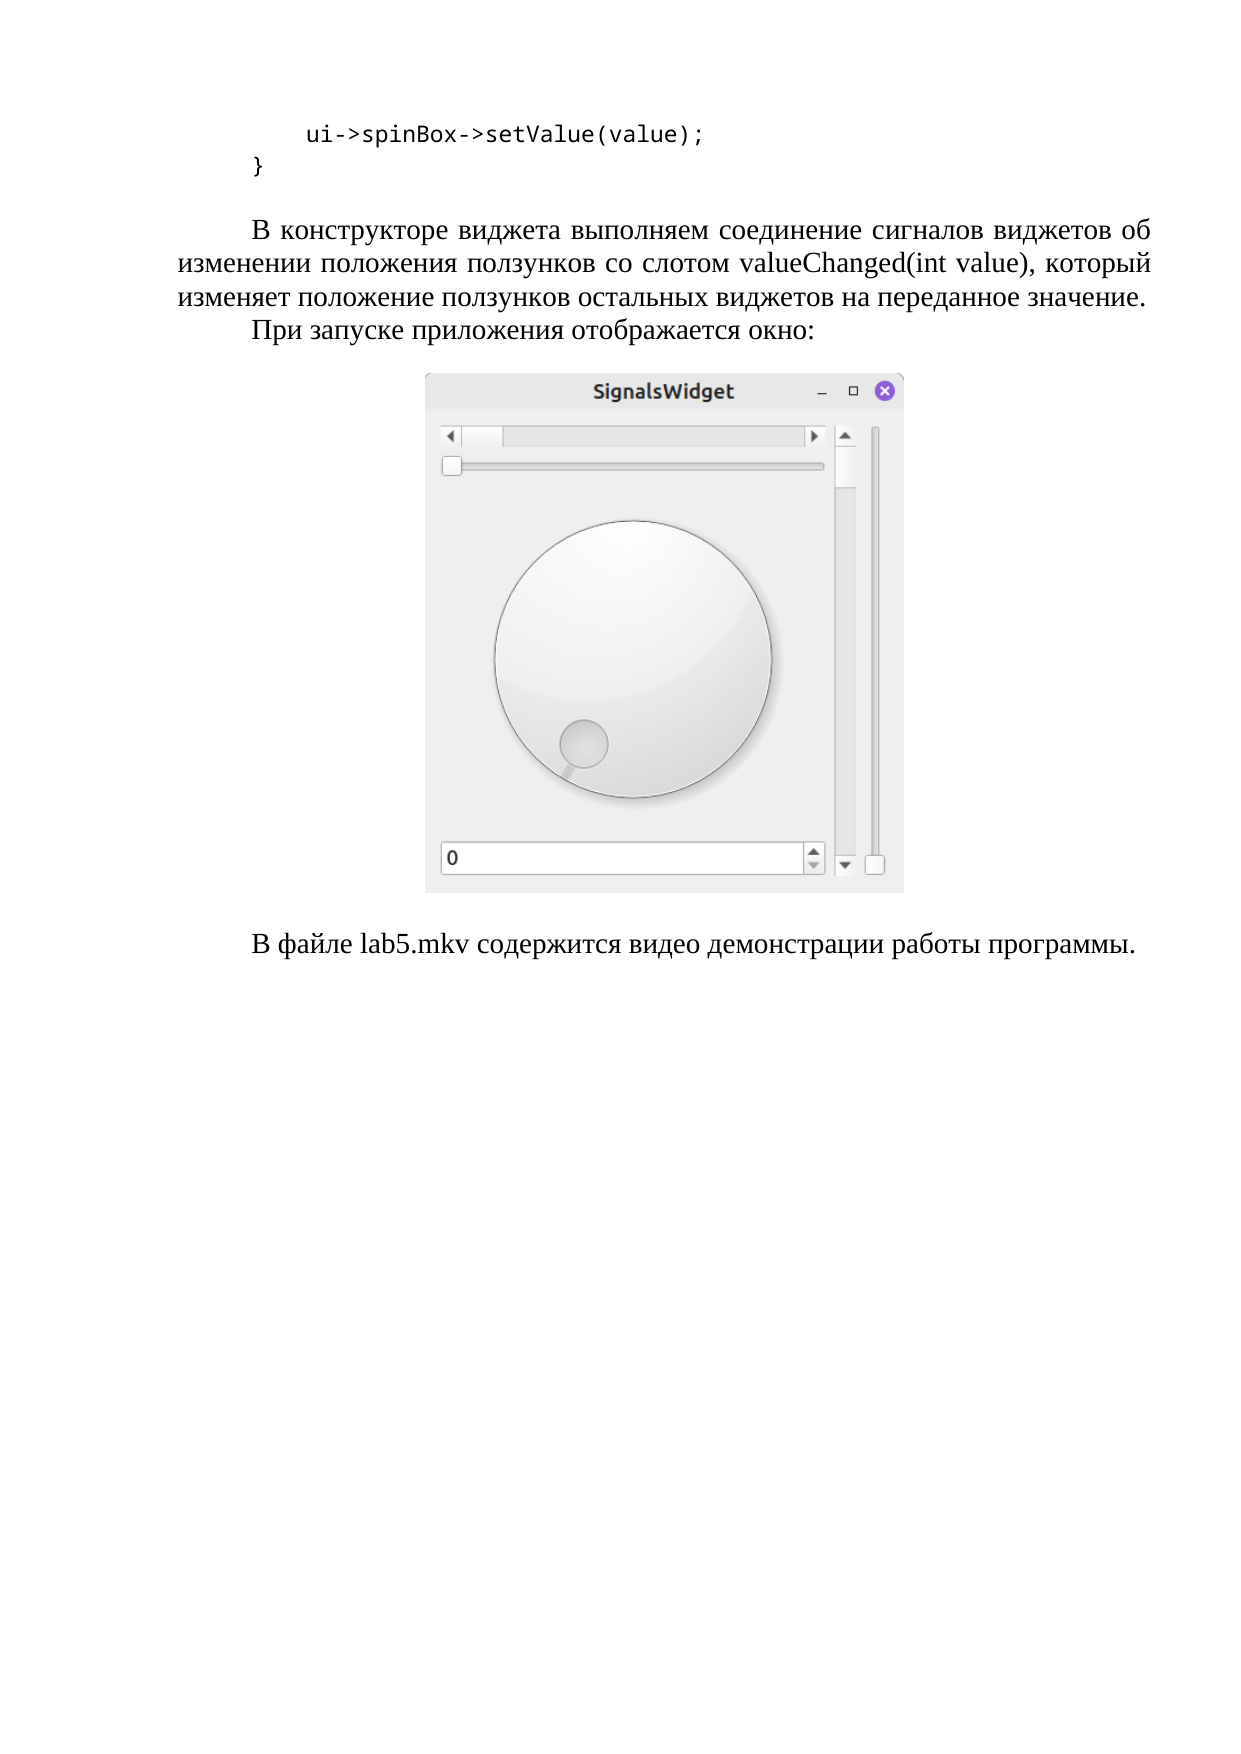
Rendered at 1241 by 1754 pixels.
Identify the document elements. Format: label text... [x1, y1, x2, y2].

text ui->spinBox->setValue(value); [177, 118, 1152, 149]
text В файле lab5.mkv содержится видео демонстрации работы программы. [177, 926, 1152, 959]
text } [177, 149, 1152, 181]
picture [425, 373, 904, 893]
text В конструкторе виджета выполняем соединение сигналов виджетов об изменении положения ползунков со слотом valueChanged(int value), который изменяет положение ползунков остальных виджетов на переданное значение. [177, 212, 1152, 312]
text При запуске приложения отображается окно: [177, 312, 1152, 346]
